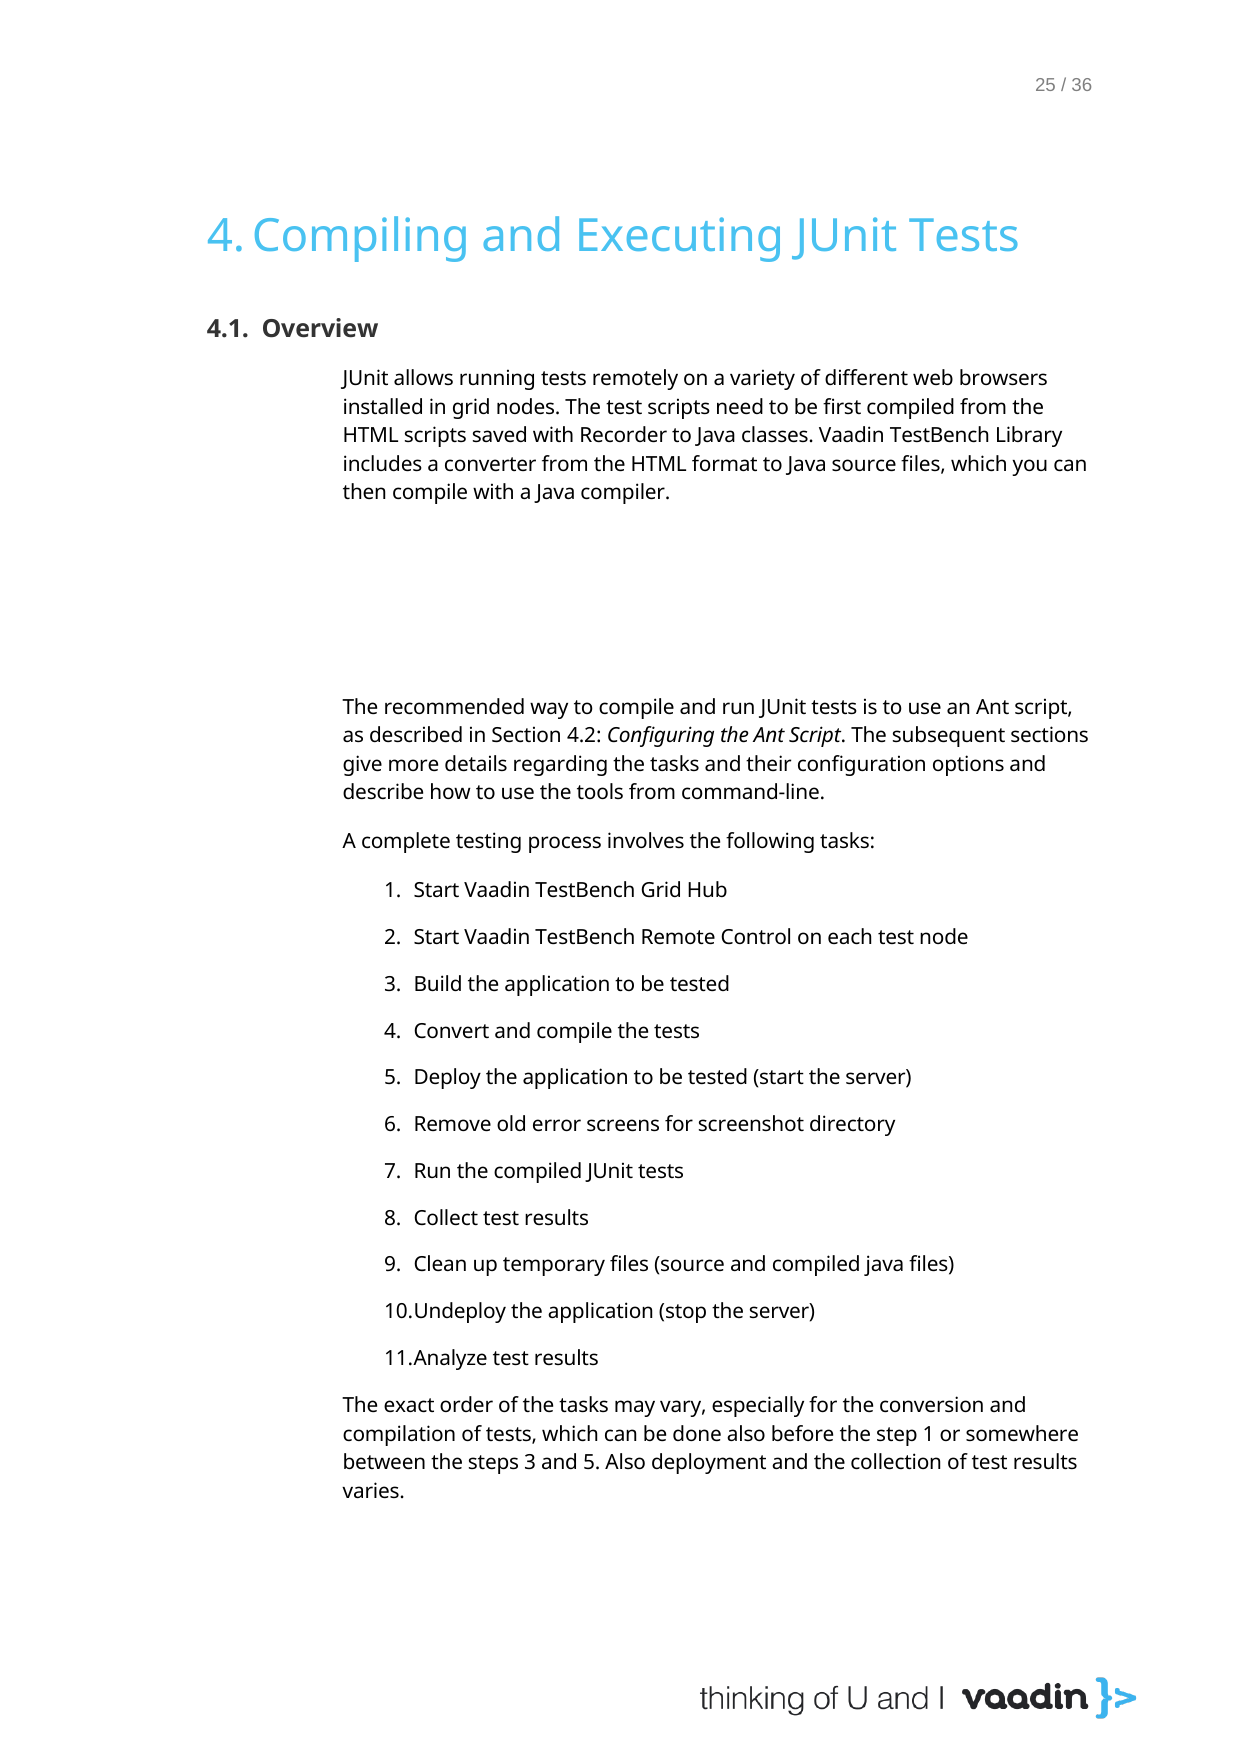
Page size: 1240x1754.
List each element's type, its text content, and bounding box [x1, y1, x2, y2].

subtitle Compiling and Executing JUnit Tests [207, 202, 1092, 264]
list Clean up temporary files (source and compiled java files) [384, 1249, 1092, 1278]
list Start Vaadin TestBench Remote Control on each test node [384, 922, 1092, 951]
list Remove old error screens for screenshot directory [384, 1109, 1092, 1138]
list Start Vaadin TestBench Grid Hub [384, 875, 1092, 904]
list Build the application to be tested [384, 969, 1092, 997]
subtitle Overview [207, 311, 1092, 345]
text A complete testing process involves the following tasks: [342, 826, 1092, 855]
list Run the compiled JUnit tests [384, 1156, 1092, 1184]
list Collect test results [384, 1203, 1092, 1231]
text The recommended way to compile and run JUnit tests is to use an Ant script, as described in Section 4.2: Configuring the Ant Script. The subsequent sections give more details regarding the tasks and their configuration options and describe how to use the tools from command-line. [342, 692, 1092, 806]
text JUnit allows running tests remotely on a variety of different web browsers installed in grid nodes. The test scripts need to be first compiled from the HTML scripts saved with Recorder to Java classes. Vaadin TestBench Library includes a converter from the HTML format to Java source files, which you can then compile with a Java compiler. [342, 363, 1092, 506]
picture [699, 1673, 1139, 1721]
list Deploy the application to be tested (start the server) [384, 1062, 1092, 1091]
text The exact order of the tasks may vary, especially for the conversion and compilation of tests, which can be done also before the step 1 or somewhere between the steps 3 and 5. Also deployment and the collection of test results varies. [342, 1390, 1092, 1504]
list Undeploy the application (stop the server) [384, 1296, 1092, 1325]
list Convert and compile the tests [384, 1016, 1092, 1044]
list Analyze test results [384, 1343, 1092, 1372]
